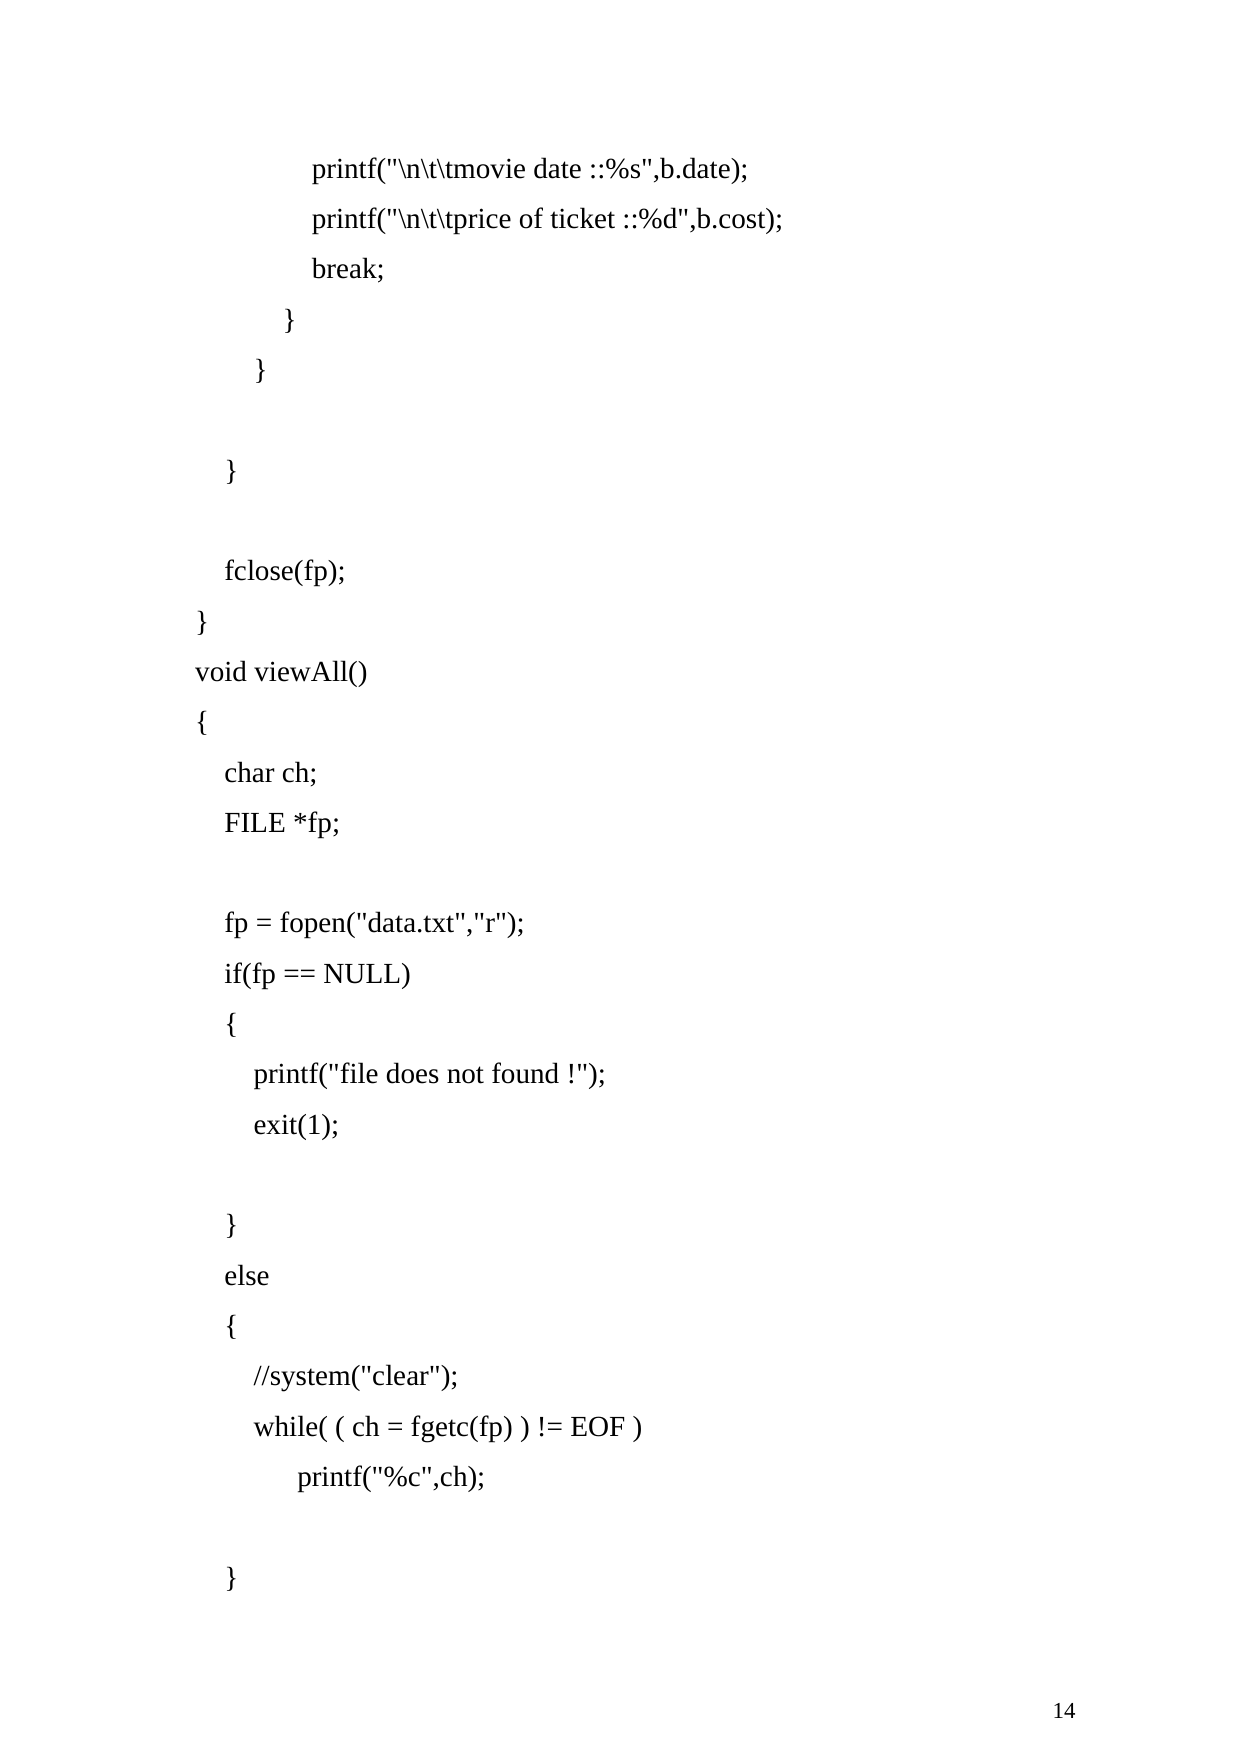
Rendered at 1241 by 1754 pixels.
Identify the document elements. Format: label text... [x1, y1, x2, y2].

text printf("\n\t\tmovie date ::%s",b.date); printf("\n\t\tprice of ticket ::%d",b.cost); break; } } } fclose(fp); } void viewAll() { char ch; FILE *fp; fp = fopen("data.txt","r"); if(fp == NULL) { printf("file does not found !"); exit(1); } else { //system("clear"); while( ( ch = fgetc(fp) ) != EOF ) printf("%c",ch); } [195, 151, 1075, 1593]
